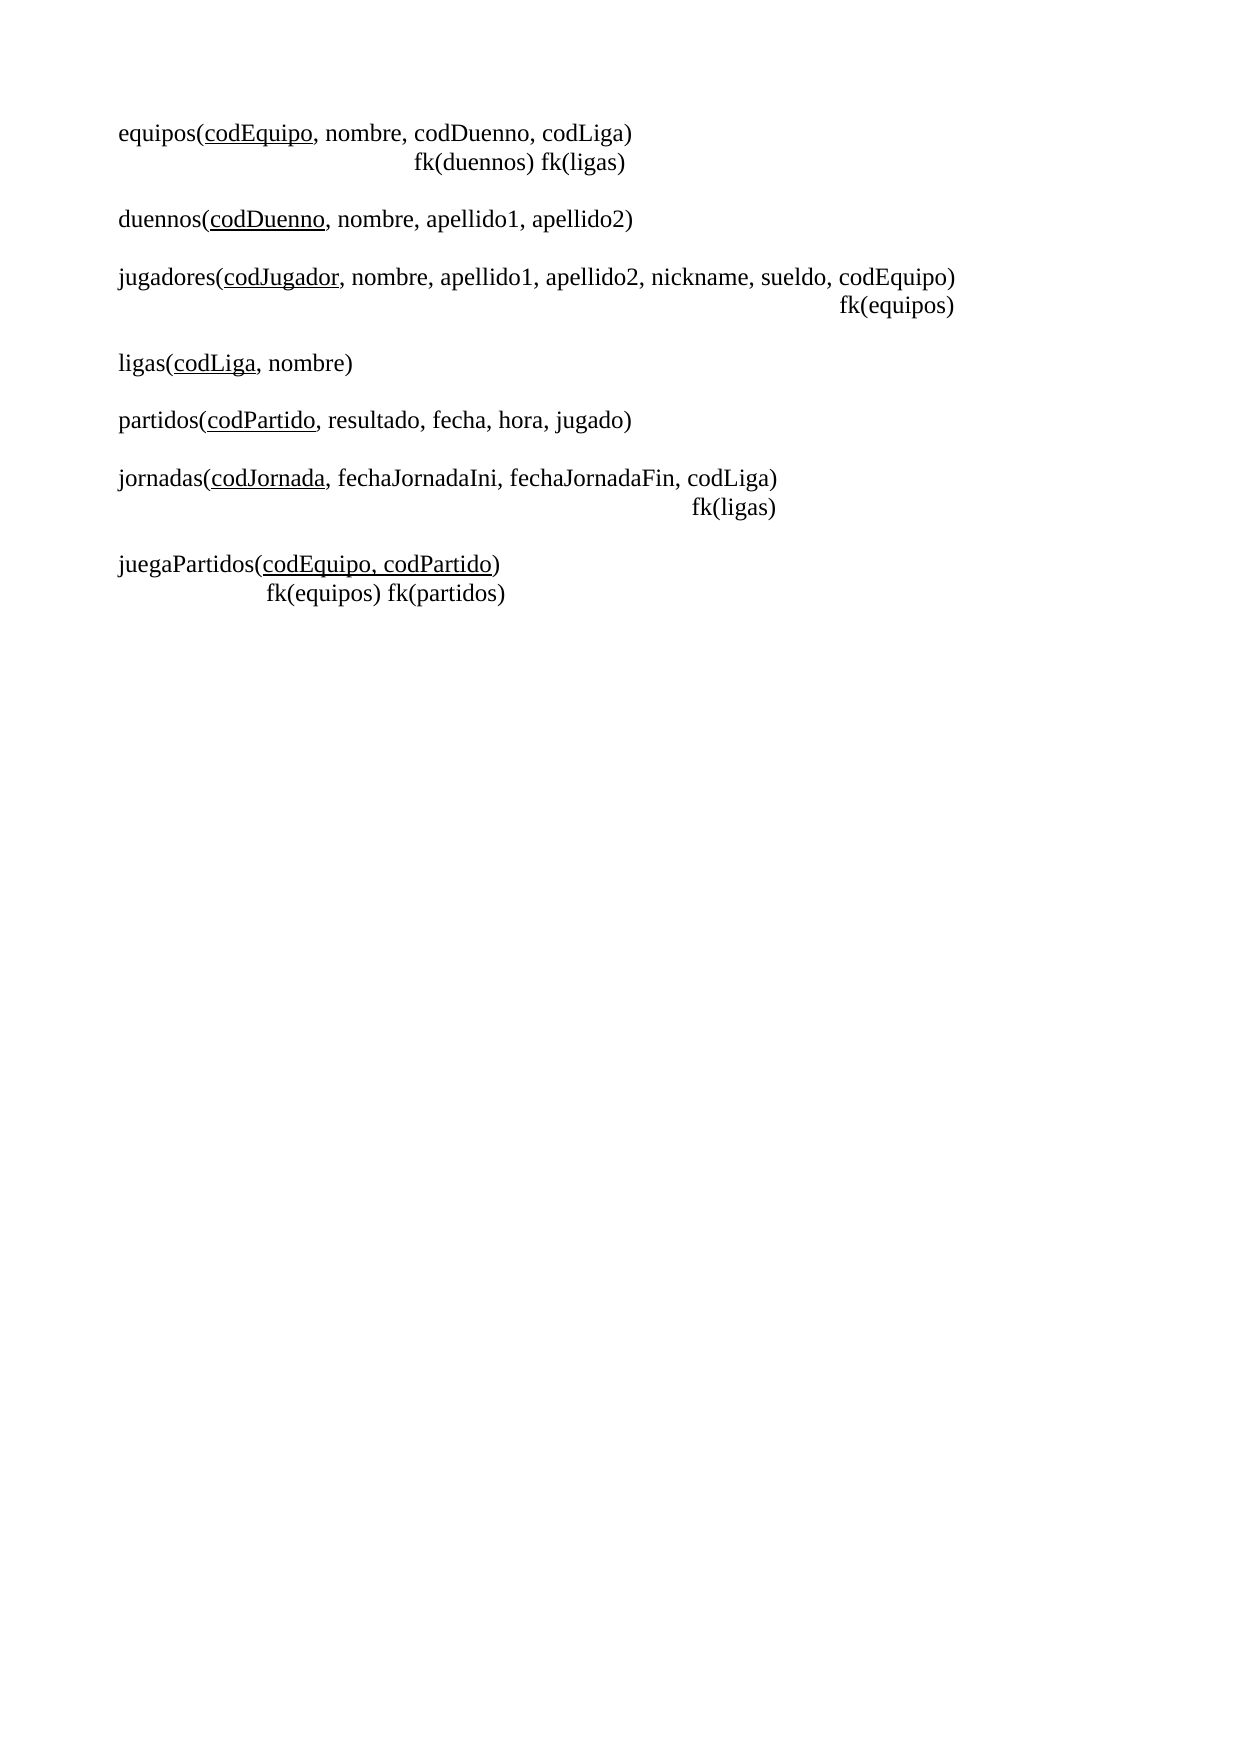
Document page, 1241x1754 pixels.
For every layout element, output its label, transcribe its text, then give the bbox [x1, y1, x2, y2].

text fk(duennos) fk(ligas) [118, 147, 1122, 176]
text jornadas(codJornada, fechaJornadaIni, fechaJornadaFin, codLiga) [118, 463, 1122, 492]
text fk(equipos) [118, 291, 1122, 319]
text equipos(codEquipo, nombre, codDuenno, codLiga) [118, 118, 1122, 147]
text partidos(codPartido, resultado, fecha, hora, jugado) [118, 406, 1122, 434]
text jugadores(codJugador, nombre, apellido1, apellido2, nickname, sueldo, codEquipo) [118, 262, 1122, 291]
text juegaPartidos(codEquipo, codPartido) [118, 549, 1122, 578]
text fk(ligas) [118, 492, 1122, 521]
text fk(equipos) fk(partidos) [118, 578, 1122, 607]
text duennos(codDuenno, nombre, apellido1, apellido2) [118, 204, 1122, 233]
text ligas(codLiga, nombre) [118, 348, 1122, 377]
